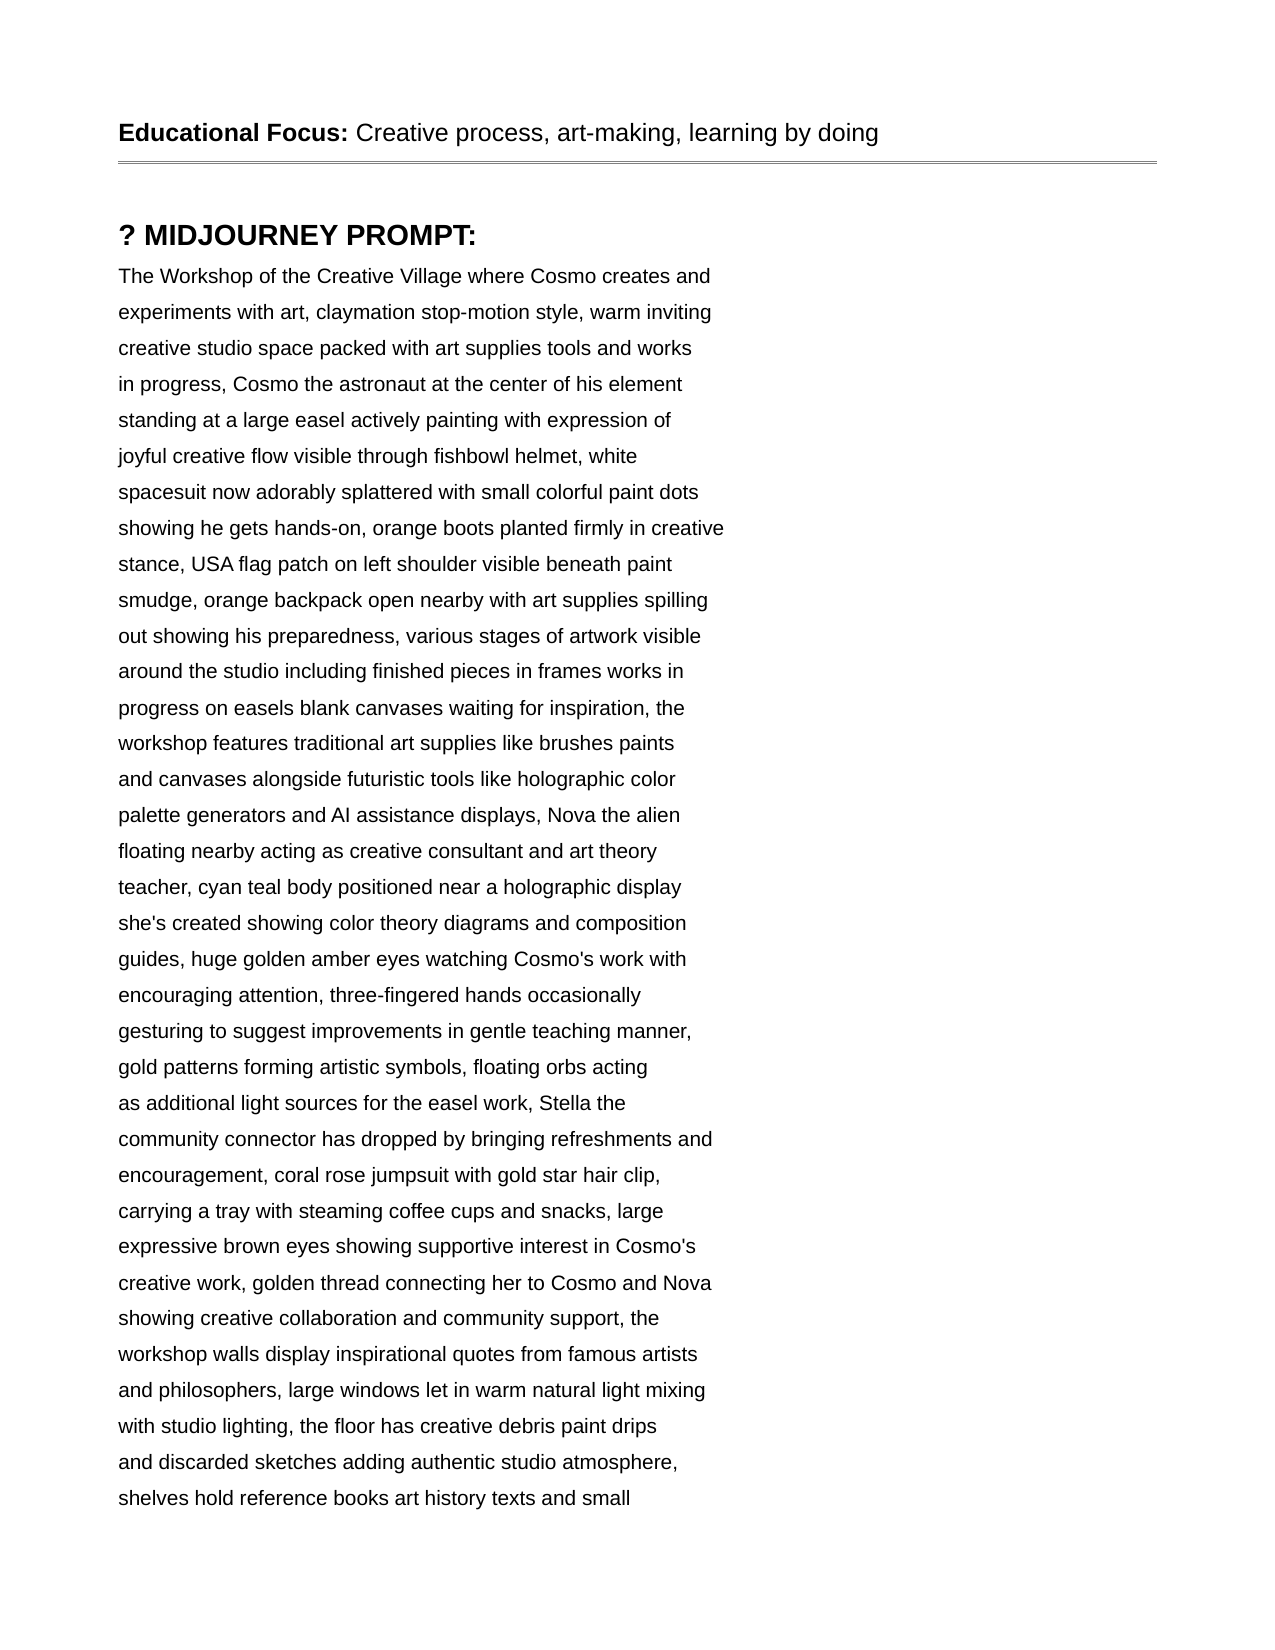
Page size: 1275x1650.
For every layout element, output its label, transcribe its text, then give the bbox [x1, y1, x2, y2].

text community connector has dropped by bringing refreshments and [118, 1127, 1157, 1151]
text smudge, orange backpack open nearby with art supplies spilling [118, 587, 1157, 611]
text workshop walls display inspirational quotes from famous artists [118, 1342, 1157, 1366]
text showing he gets hands-on, orange boots planted firmly in creative [118, 516, 1157, 539]
subtitle ? MIDJOURNEY PROMPT: [118, 218, 1157, 252]
text The Workshop of the Creative Village where Cosmo creates and [118, 264, 1157, 288]
text workshop features traditional art supplies like brushes paints [118, 731, 1157, 755]
text and canvases alongside futuristic tools like holographic color [118, 767, 1157, 791]
text standing at a large easel actively painting with expression of [118, 408, 1157, 432]
text showing creative collaboration and community support, the [118, 1306, 1157, 1330]
text creative studio space packed with art supplies tools and works [118, 336, 1157, 360]
text and philosophers, large windows let in warm natural light mixing [118, 1378, 1157, 1402]
text as additional light sources for the easel work, Stella the [118, 1091, 1157, 1114]
text stance, USA flag patch on left shoulder visible beneath paint [118, 552, 1157, 576]
text gold patterns forming artistic symbols, floating orbs acting [118, 1055, 1157, 1079]
text around the studio including finished pieces in frames works in [118, 659, 1157, 683]
text teacher, cyan teal body positioned near a holographic display [118, 875, 1157, 899]
text and discarded sketches adding authentic studio atmosphere, [118, 1450, 1157, 1474]
text expressive brown eyes showing supportive interest in Cosmo's [118, 1234, 1157, 1258]
text creative work, golden thread connecting her to Cosmo and Nova [118, 1270, 1157, 1294]
text progress on easels blank canvases waiting for inspiration, the [118, 695, 1157, 719]
text joyful creative flow visible through fishbowl helmet, white [118, 444, 1157, 468]
text palette generators and AI assistance displays, Nova the alien [118, 803, 1157, 827]
text encouraging attention, three-fingered hands occasionally [118, 983, 1157, 1007]
text she's created showing color theory diagrams and composition [118, 911, 1157, 935]
text encouragement, coral rose jumpsuit with gold star hair clip, [118, 1162, 1157, 1186]
text experiments with art, claymation stop-motion style, warm inviting [118, 300, 1157, 324]
text guides, huge golden amber eyes watching Cosmo's work with [118, 947, 1157, 971]
text with studio lighting, the floor has creative debris paint drips [118, 1414, 1157, 1438]
text carrying a tray with steaming coffee cups and snacks, large [118, 1198, 1157, 1222]
text shelves hold reference books art history texts and small [118, 1486, 1157, 1510]
text spacesuit now adorably splattered with small colorful paint dots [118, 480, 1157, 504]
text in progress, Cosmo the astronaut at the center of his element [118, 372, 1157, 396]
text out showing his preparedness, various stages of artwork visible [118, 623, 1157, 647]
text floating nearby acting as creative consultant and art theory [118, 839, 1157, 863]
text gesturing to suggest improvements in gentle teaching manner, [118, 1019, 1157, 1043]
text Educational Focus: Creative process, art-making, learning by doing [118, 118, 1157, 147]
